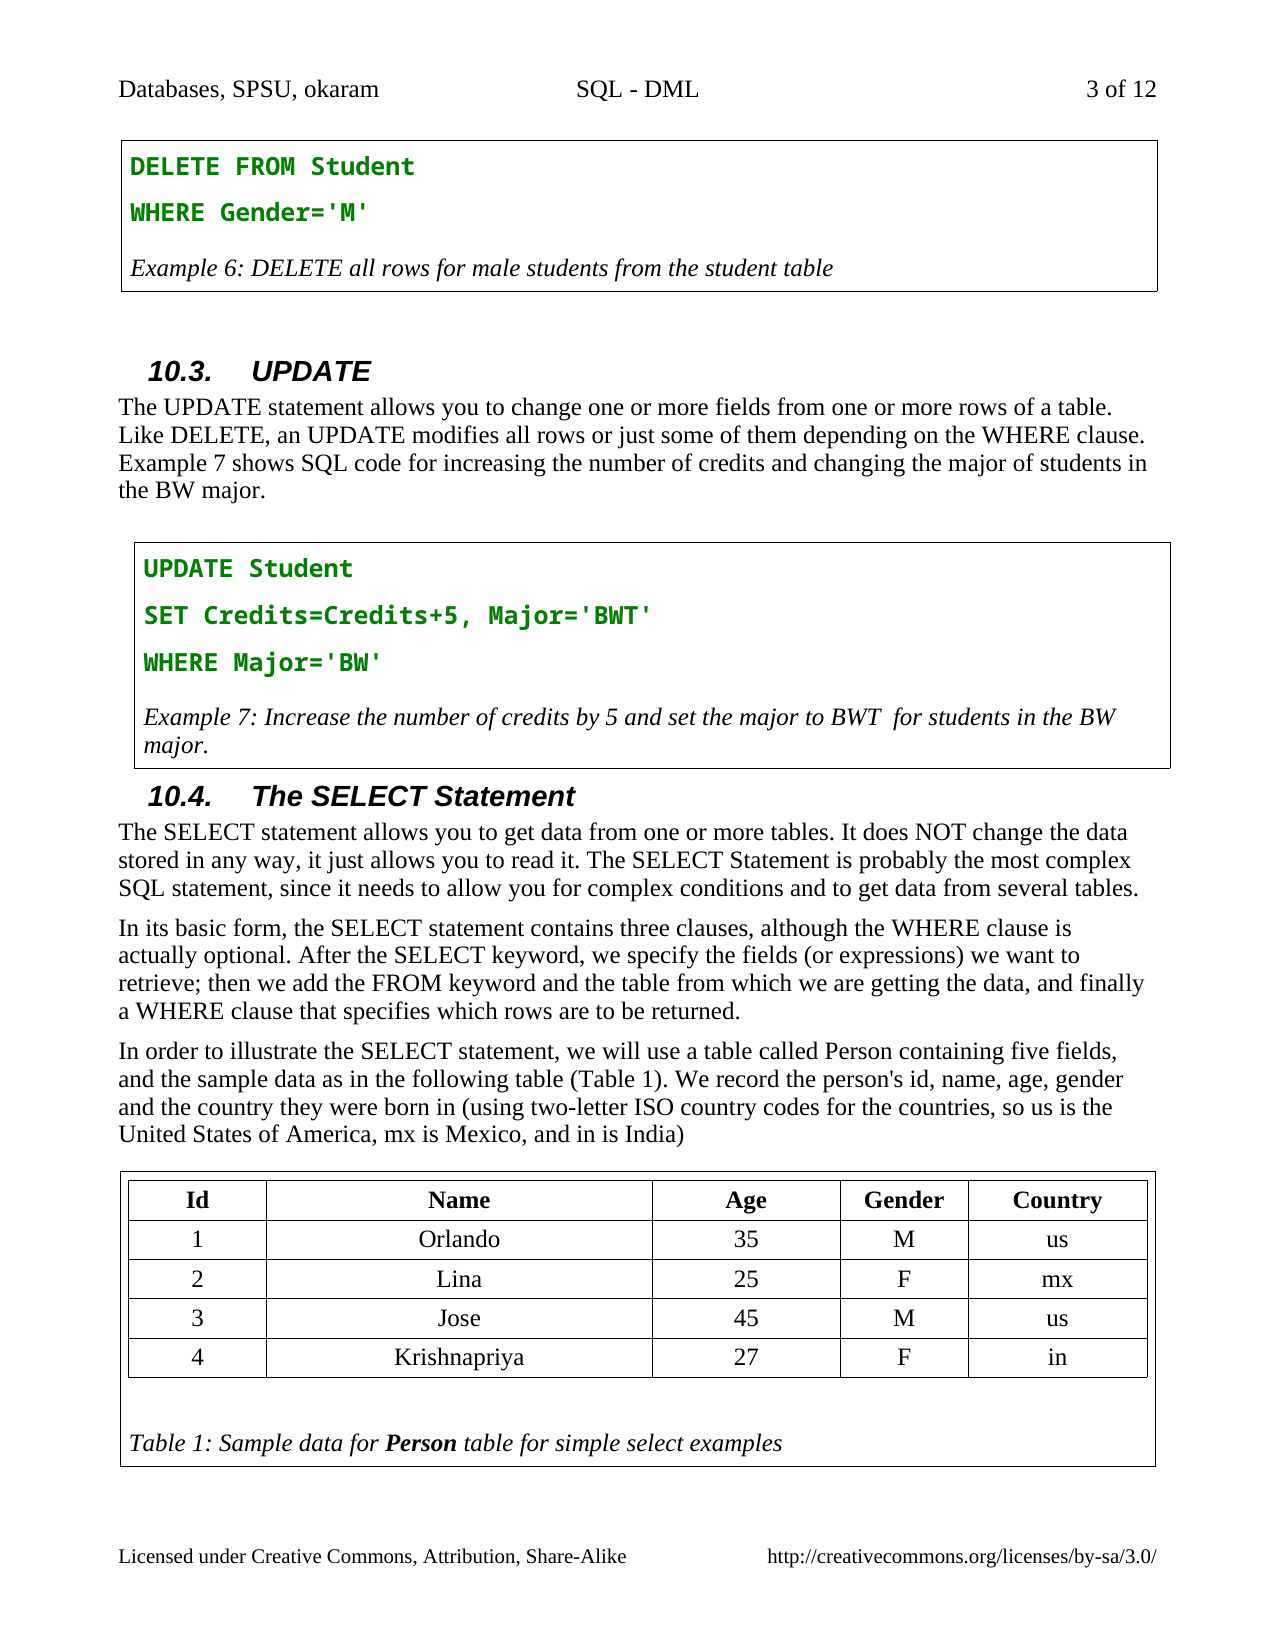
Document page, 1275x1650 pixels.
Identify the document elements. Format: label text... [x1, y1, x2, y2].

table_cell M [841, 1221, 968, 1259]
table_cell mx [969, 1260, 1147, 1298]
text The UPDATE statement allows you to change one or more fields from one or more rows of a table. Like DELETE, an UPDATE modifies all rows or just some of them depending on the WHERE clause. Example 7 shows SQL code for increasing the number of credits and changing the major of students in the BW major. [118, 393, 1157, 504]
table_cell Lina [267, 1260, 652, 1298]
table_cell 1 [129, 1221, 266, 1259]
table_cell us [969, 1221, 1147, 1259]
subtitle [148, 530, 1157, 542]
list Example 7: Increase the number of credits by 5 and set the major to BWT for students in the BW major. [143, 703, 1161, 759]
table_cell Jose [267, 1299, 652, 1337]
list SET Credits=Credits+5, Major='BWT' [143, 598, 1161, 632]
text In its basic form, the SELECT statement contains three clauses, although the WHERE clause is actually optional. After the SELECT keyword, we specify the fields (or expressions) we want to retrieve; then we add the FROM keyword and the table from which we are getting the data, and finally a WHERE clause that specifies which rows are to be returned. [118, 914, 1157, 1025]
subtitle UPDATE [148, 355, 1157, 387]
table_cell us [969, 1299, 1147, 1337]
table_cell 3 [129, 1299, 266, 1337]
table_cell 45 [653, 1299, 840, 1337]
table_cell F [841, 1260, 968, 1298]
table_header Age [653, 1181, 840, 1219]
table_header Country [969, 1181, 1147, 1219]
text The SELECT statement allows you to get data from one or more tables. It does NOT change the data stored in any way, it just allows you to read it. The SELECT Statement is probably the most complex SQL statement, since it needs to allow you for complex conditions and to get data from several tables. [118, 818, 1157, 901]
subtitle [135, 543, 1170, 768]
table_cell 25 [653, 1260, 840, 1298]
table_cell 4 [129, 1339, 266, 1377]
list WHERE Gender='M' [130, 195, 1148, 229]
table_header Id [129, 1181, 266, 1219]
table_cell in [969, 1339, 1147, 1377]
text Table 1: Sample data for Person table for simple select examples [128, 1429, 1147, 1457]
table_cell F [841, 1339, 968, 1377]
list UPDATE Student [143, 551, 1161, 585]
text In order to illustrate the SELECT statement, we will use a table called Person containing five fields, and the sample data as in the following table (Table 1). We record the person's id, name, age, gender and the country they were born in (using two-letter ISO country codes for the countries, so us is the United States of America, mx is Mexico, and in is India) [118, 1037, 1157, 1148]
table_header Name [267, 1181, 652, 1219]
table_cell 35 [653, 1221, 840, 1259]
table_cell 27 [653, 1339, 840, 1377]
list WHERE Major='BW' [143, 644, 1161, 678]
table_cell Orlando [267, 1221, 652, 1259]
table_cell M [841, 1299, 968, 1337]
table_header Gender [841, 1181, 968, 1219]
table_cell 2 [129, 1260, 266, 1298]
list Example 6: DELETE all rows for male students from the student table [130, 254, 1148, 282]
list DELETE FROM Student [130, 148, 1148, 182]
subtitle The SELECT Statement [148, 769, 1157, 812]
table_cell Krishnapriya [267, 1339, 652, 1377]
